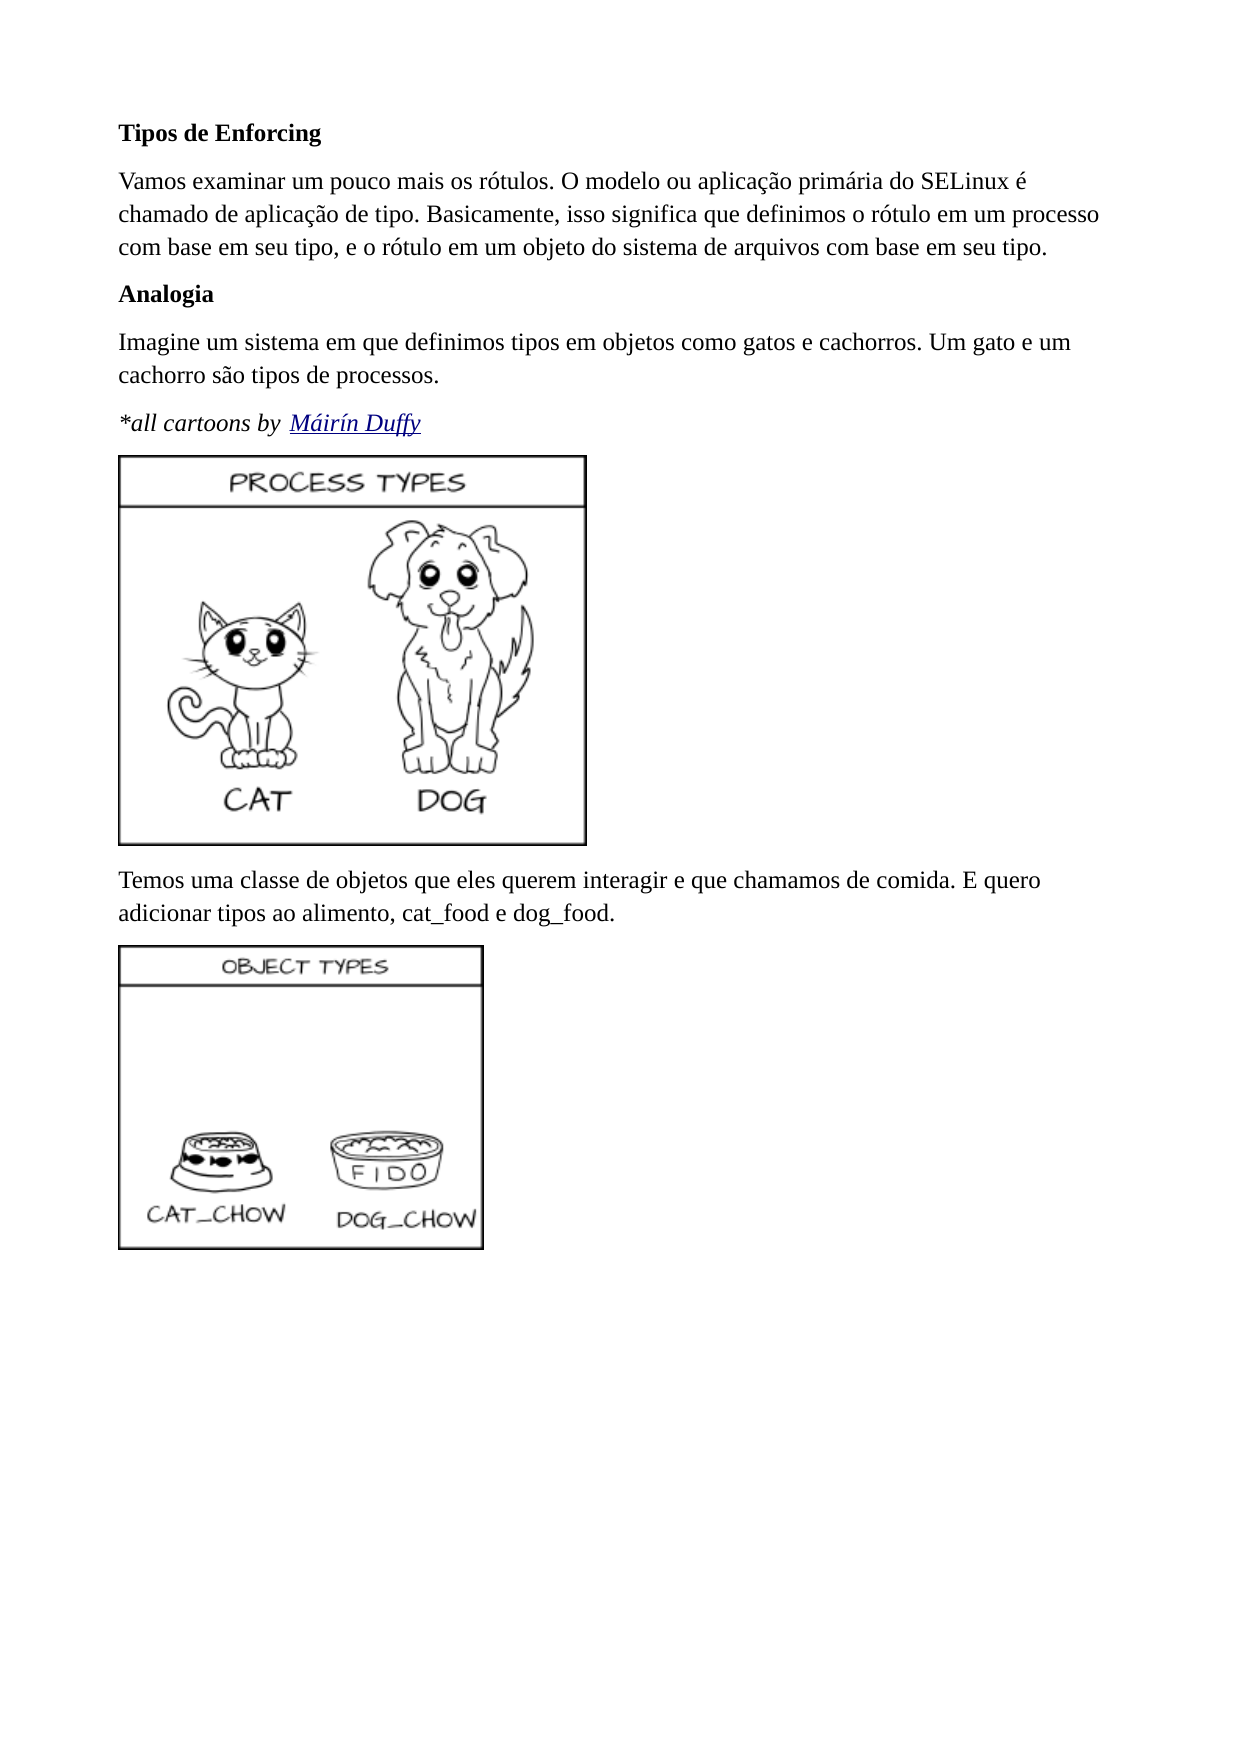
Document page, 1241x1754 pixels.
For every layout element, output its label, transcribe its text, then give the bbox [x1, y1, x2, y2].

picture [118, 455, 587, 846]
text Vamos examinar um pouco mais os rótulos. O modelo ou aplicação primária do SELinux é chamado de aplicação de tipo. Basicamente, isso significa que definimos o rótulo em um processo com base em seu tipo, e o rótulo em um objeto do sistema de arquivos com base em seu tipo. [118, 166, 1122, 261]
picture [118, 945, 484, 1250]
text *all cartoons by Máirín Duffy [118, 408, 1122, 436]
text Analogia [118, 279, 1122, 308]
text Temos uma classe de objetos que eles querem interagir e que chamamos de comida. E quero adicionar tipos ao alimento, cat_food e dog_food. [118, 865, 1122, 926]
text Tipos de Enforcing [118, 118, 1122, 147]
text Imagine um sistema em que definimos tipos em objetos como gatos e cachorros. Um gato e um cachorro são tipos de processos. [118, 327, 1122, 389]
